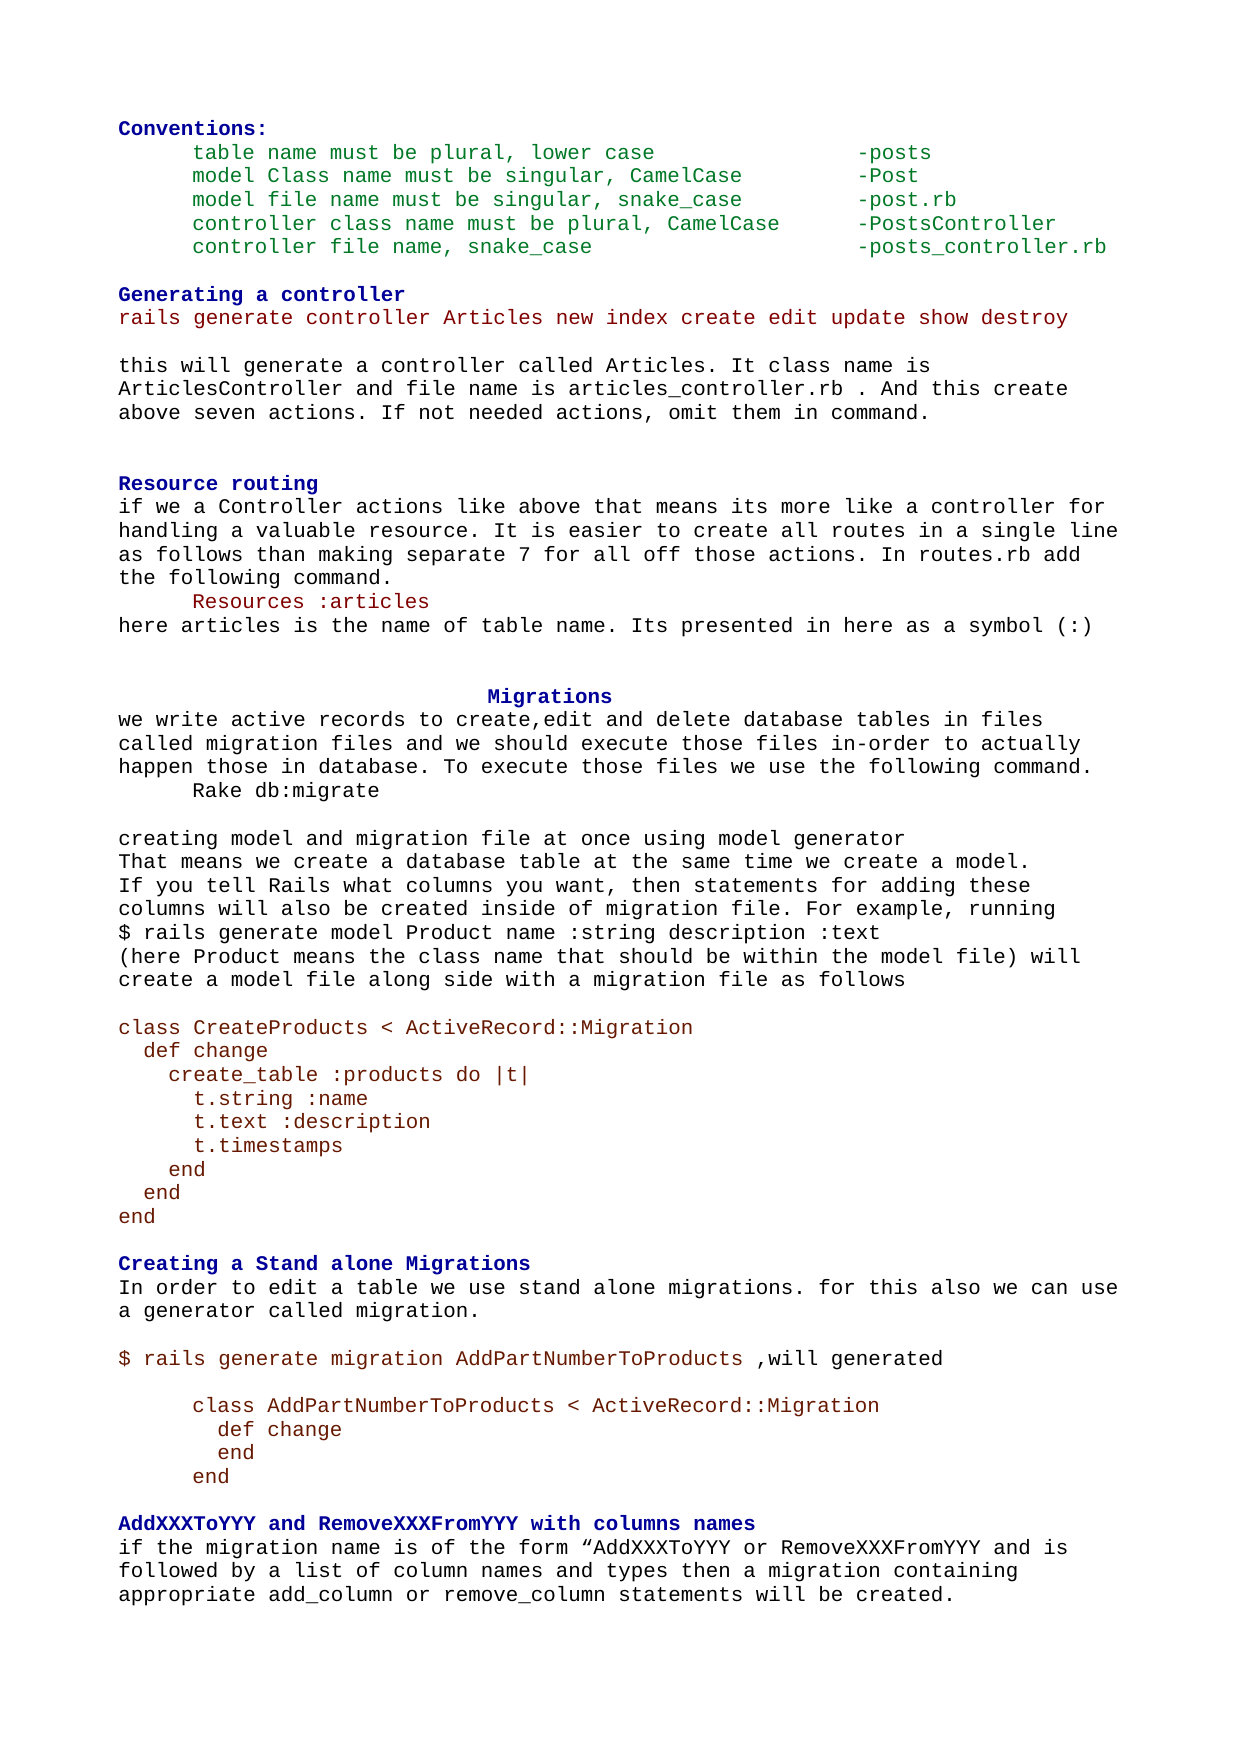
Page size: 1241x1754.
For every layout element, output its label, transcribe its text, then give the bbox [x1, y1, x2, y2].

text If you tell Rails what columns you want, then statements for adding these columns will also be created inside of migration file. For example, running [118, 875, 1122, 922]
text end [118, 1466, 1122, 1489]
text rails generate controller Articles new index create edit update show destroy [118, 307, 1122, 331]
text That means we create a database table at the same time we create a model. [118, 851, 1122, 875]
text end [118, 1182, 1122, 1206]
text AddXXXToYYY and RemoveXXXFromYYY with columns names [118, 1513, 1122, 1537]
text In order to edit a table we use stand alone migrations. for this also we can use a generator called migration. [118, 1277, 1122, 1324]
text end [118, 1442, 1122, 1466]
text (here Product means the class name that should be within the model file) will create a model file along side with a migration file as follows [118, 946, 1122, 993]
text we write active records to create,edit and delete database tables in files called migration files and we should execute those files in-order to actually happen those in database. To execute those files we use the following command. [118, 709, 1122, 780]
text def change [118, 1419, 1122, 1442]
text model file name must be singular, snake_case -post.rb [118, 189, 1122, 213]
text controller file name, snake_case -posts_controller.rb [118, 236, 1122, 260]
text class CreateProducts < ActiveRecord::Migration [118, 1017, 1122, 1040]
text $ rails generate migration AddPartNumberToProducts ,will generated [118, 1348, 1122, 1371]
text model Class name must be singular, CamelCase -Post [118, 165, 1122, 189]
text Rake db:migrate [118, 780, 1122, 804]
text t.timestamps [118, 1135, 1122, 1158]
text if the migration name is of the form “AddXXXToYYY or RemoveXXXFromYYY and is followed by a list of column names and types then a migration containing appropriate add_column or remove_column statements will be created. [118, 1537, 1122, 1608]
text end [118, 1158, 1122, 1182]
text table name must be plural, lower case -posts [118, 142, 1122, 165]
text creating model and migration file at once using model generator [118, 827, 1122, 851]
text if we a Controller actions like above that means its more like a controller for handling a valuable resource. It is easier to create all routes in a single line as follows than making separate 7 for all off those actions. In routes.rb add the following command. [118, 496, 1122, 591]
text Resources :articles [118, 591, 1122, 615]
text create_table :products do |t| [118, 1064, 1122, 1088]
text this will generate a controller called Articles. It class name is ArticlesController and file name is articles_controller.rb . And this create above seven actions. If not needed actions, omit them in command. [118, 354, 1122, 426]
text $ rails generate model Product name :string description :text [118, 922, 1122, 946]
text Migrations [118, 686, 1122, 709]
text def change [118, 1040, 1122, 1064]
text here articles is the name of table name. Its presented in here as a symbol (:) [118, 615, 1122, 638]
text end [118, 1206, 1122, 1229]
text controller class name must be plural, CamelCase -PostsController [118, 213, 1122, 236]
text t.string :name [118, 1088, 1122, 1111]
text t.text :description [118, 1111, 1122, 1135]
text Creating a Stand alone Migrations [118, 1253, 1122, 1277]
text Conventions: [118, 118, 1122, 142]
text class AddPartNumberToProducts < ActiveRecord::Migration [118, 1395, 1122, 1419]
text Generating a controller [118, 284, 1122, 307]
text Resource routing [118, 473, 1122, 496]
